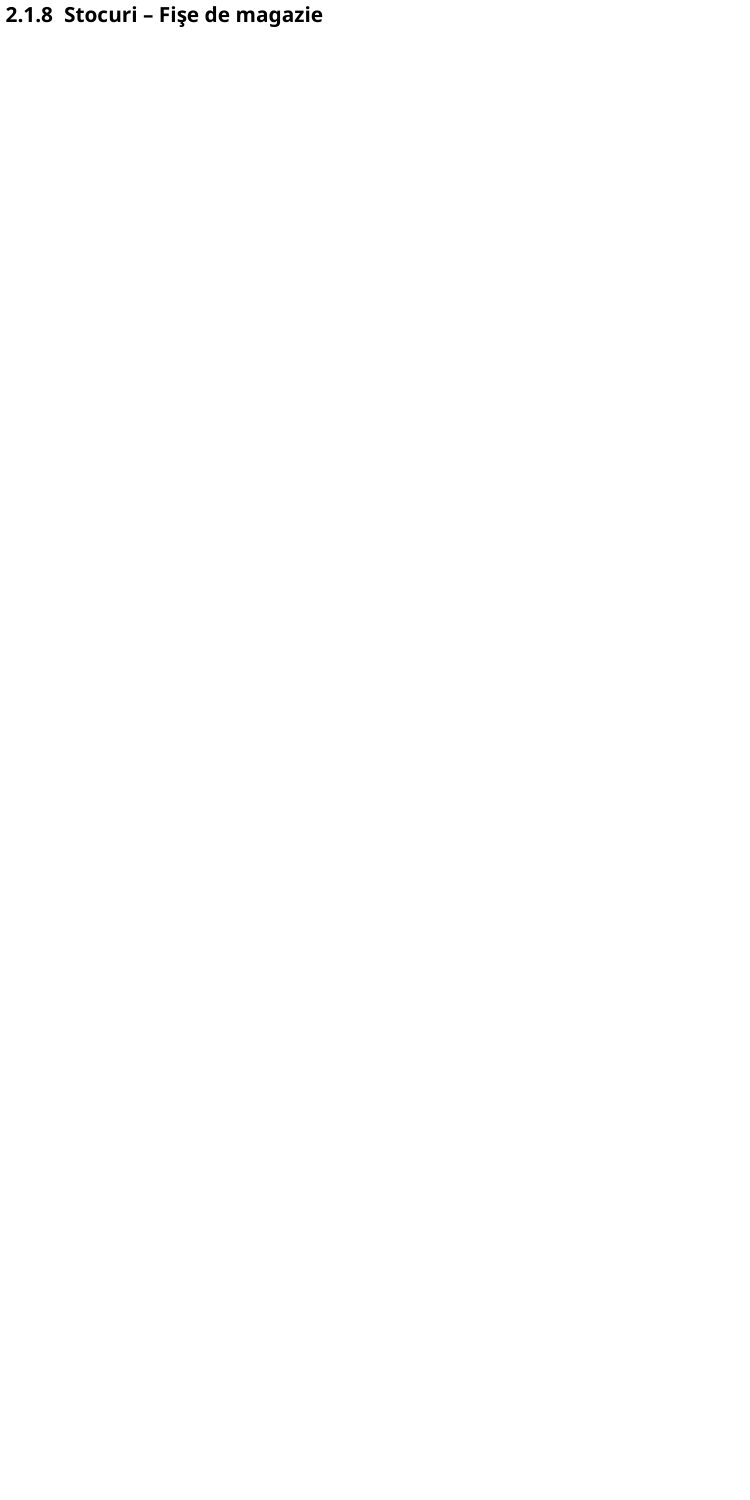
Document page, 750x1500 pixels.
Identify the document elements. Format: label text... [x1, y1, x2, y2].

subtitle Stocuri – Fişe de magazie [0, 0, 750, 28]
